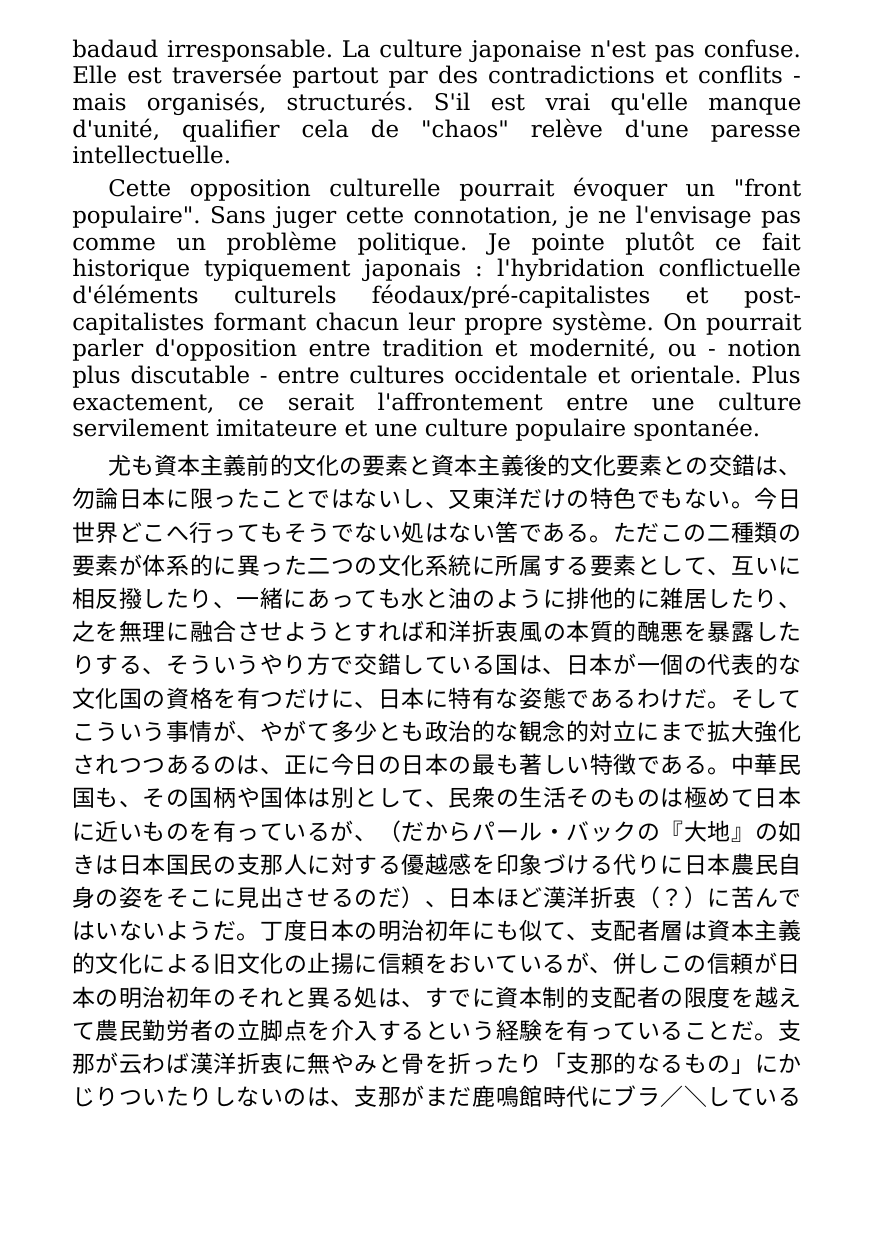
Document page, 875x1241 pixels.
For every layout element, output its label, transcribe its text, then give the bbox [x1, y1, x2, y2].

text 尤も資本主義前的文化の要素と資本主義後的文化要素との交錯は、勿論日本に限ったことではないし、又東洋だけの特色でもない。今日世界どこへ行ってもそうでない処はない筈である。ただこの二種類の要素が体系的に異った二つの文化系統に所属する要素として、互いに相反撥したり、一緒にあっても水と油のように排他的に雑居したり、之を無理に融合させようとすれば和洋折衷風の本質的醜悪を暴露したりする、そういうやり方で交錯している国は、日本が一個の代表的な文化国の資格を有つだけに、日本に特有な姿態であるわけだ。そしてこういう事情が、やがて多少とも政治的な観念的対立にまで拡大強化されつつあるのは、正に今日の日本の最も著しい特徴である。中華民国も、その国柄や国体は別として、民衆の生活そのものは極めて日本に近いものを有っているが、（だからパール・バックの『大地』の如きは日本国民の支那人に対する優越感を印象づける代りに日本農民自身の姿をそこに見出させるのだ）、日本ほど漢洋折衷（？）に苦んではいないようだ。丁度日本の明治初年にも似て、支配者層は資本主義的文化による旧文化の止揚に信頼をおいているが、併しこの信頼が日本の明治初年のそれと異る処は、すでに資本制的支配者の限度を越えて農民勤労者の立脚点を介入するという経験を有っていることだ。支那が云わば漢洋折衷に無やみと骨を折ったり「支那的なるもの」にかじりついたりしないのは、支那がまだ鹿鳴館時代にブラ／＼している [72, 448, 802, 1112]
text Cette opposition culturelle pourrait évoquer un "front populaire". Sans juger cette connotation, je ne l'envisage pas comme un problème politique. Je pointe plutôt ce fait historique typiquement japonais : l'hybridation conflictuelle d'éléments culturels féodaux/pré-capitalistes et post-capitalistes formant chacun leur propre système. On pourrait parler d'opposition entre tradition et modernité, ou - notion plus discutable - entre cultures occidentale et orientale. Plus exactement, ce serait l'affrontement entre une culture servilement imitateure et une culture populaire spontanée. [72, 175, 802, 442]
text badaud irresponsable. La culture japonaise n'est pas confuse. Elle est traversée partout par des contradictions et conflits - mais organisés, structurés. S'il est vrai qu'elle manque d'unité, qualifier cela de "chaos" relève d'une paresse intellectuelle. [72, 36, 802, 169]
